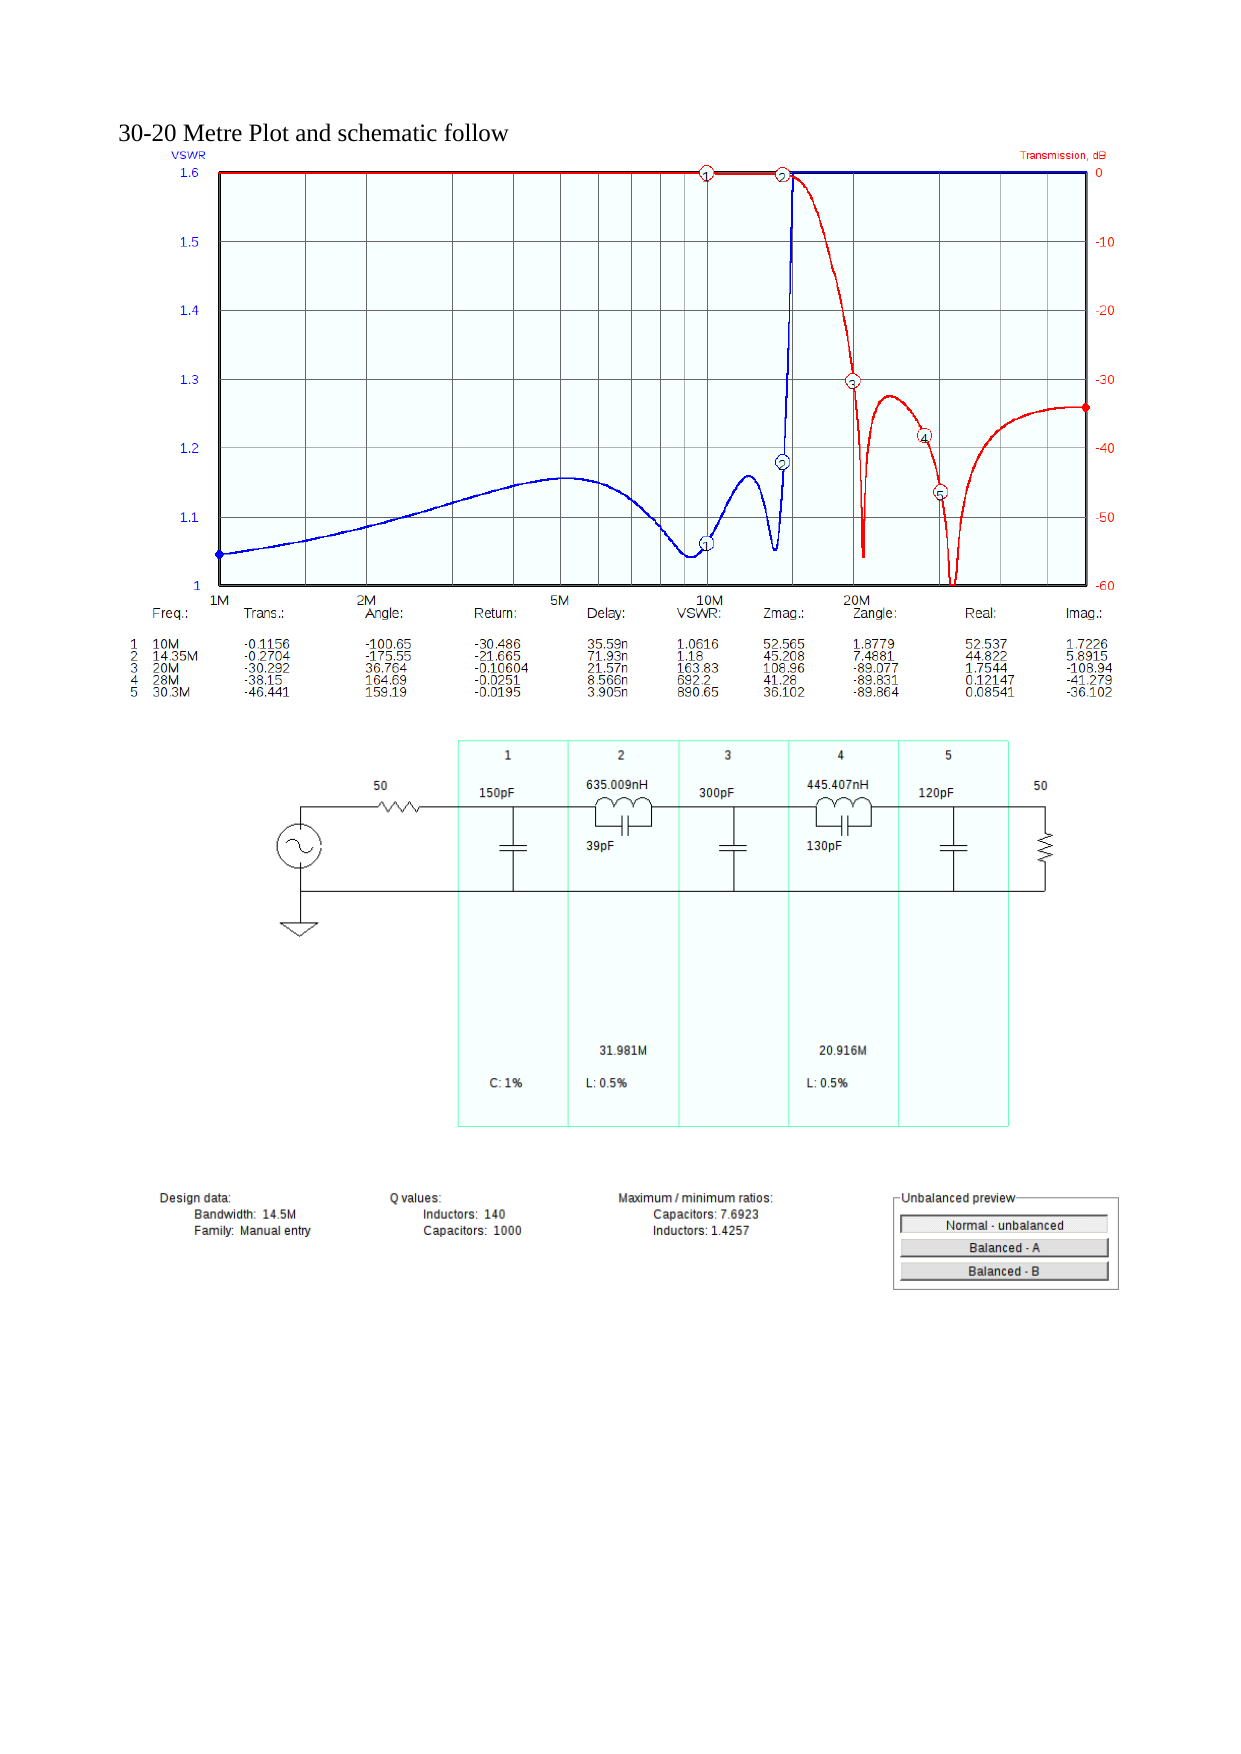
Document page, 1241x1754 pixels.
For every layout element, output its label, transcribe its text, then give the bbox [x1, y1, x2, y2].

picture [118, 146, 1123, 702]
text 30-20 Metre Plot and schematic follow [118, 118, 1122, 146]
picture [118, 730, 1123, 1295]
